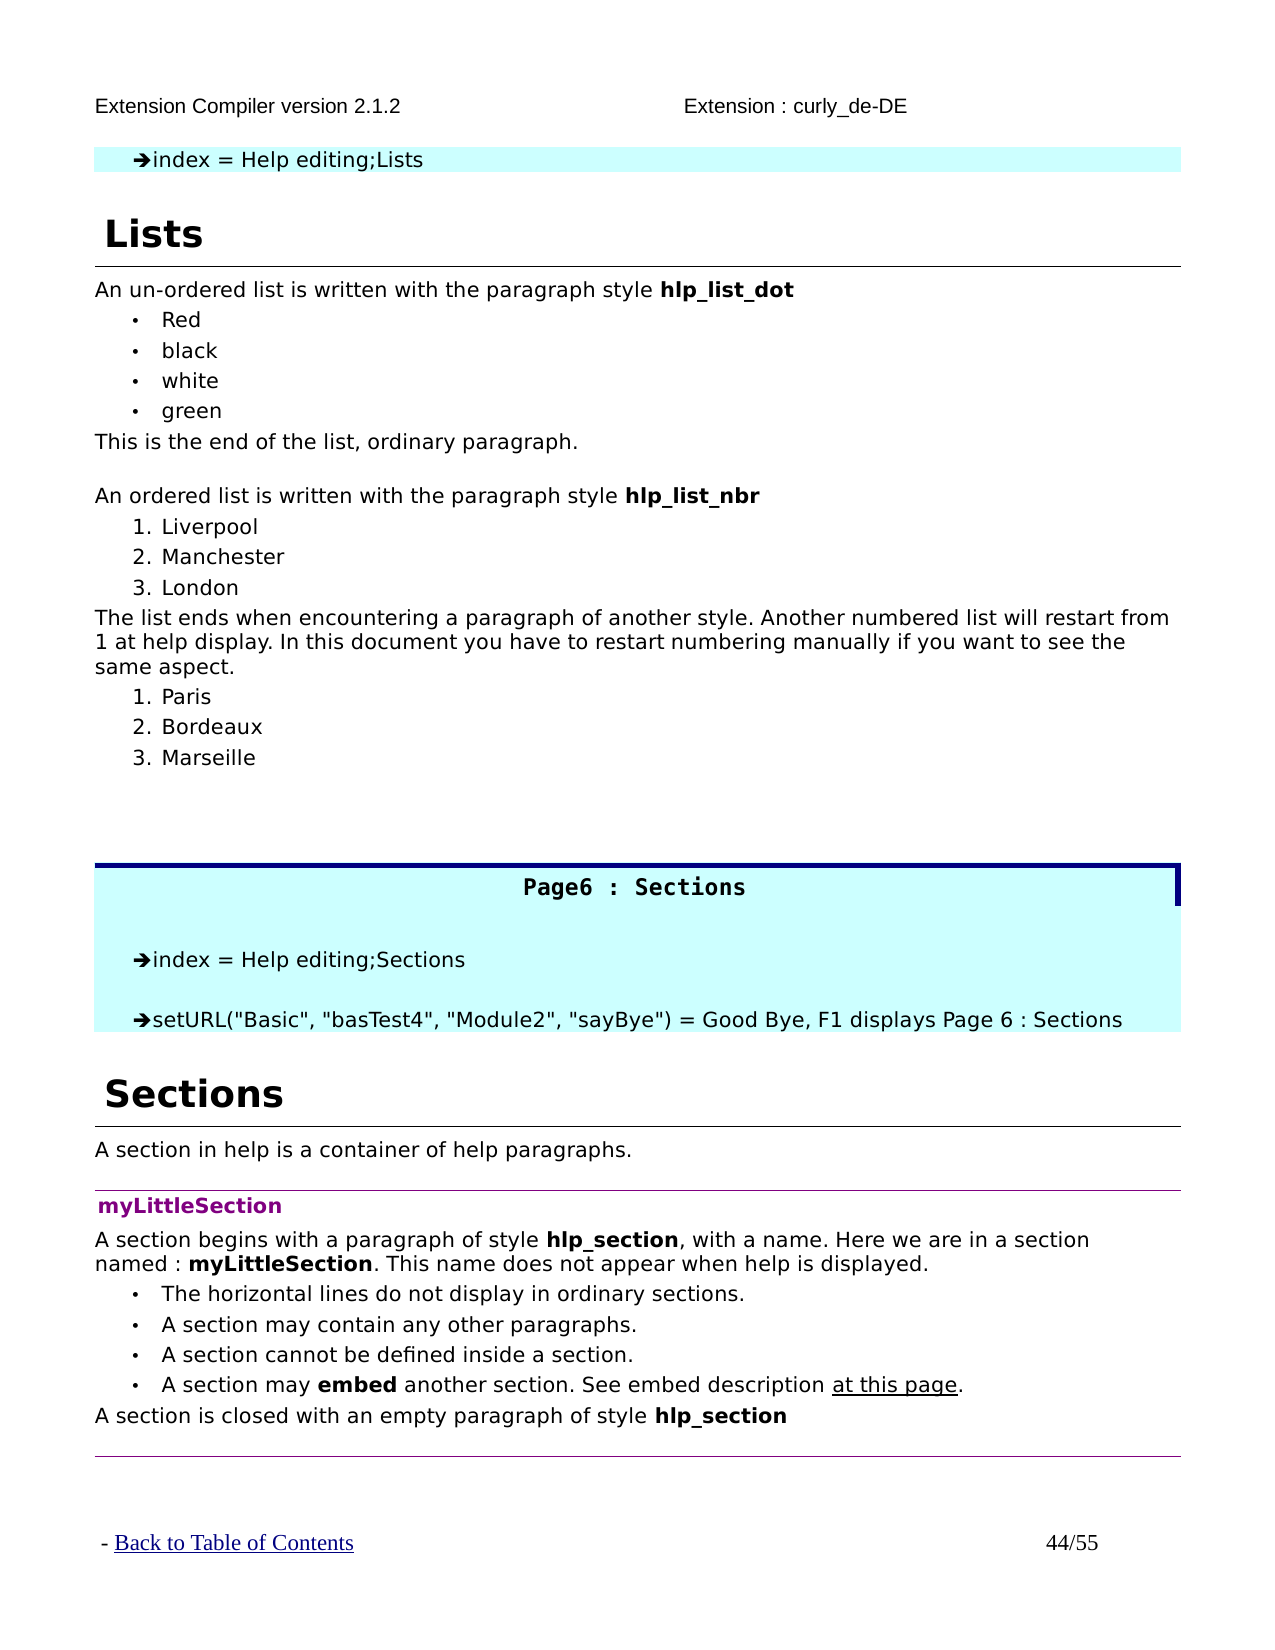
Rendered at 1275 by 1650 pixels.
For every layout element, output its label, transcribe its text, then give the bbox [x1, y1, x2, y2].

list index = Help editing;Sections [94, 948, 1181, 972]
list Liverpool [132, 515, 1181, 539]
list setURL("Basic", "basTest4", "Module2", "sayBye") = Good Bye, F1 displays Page 6 : Sections [94, 1008, 1181, 1032]
text An un-ordered list is written with the paragraph style hlp_list_dot [94, 278, 1181, 303]
text The list ends when encountering a paragraph of another style. Another numbered list will restart from 1 at help display. In this document you have to restart numbering manually if you want to see the same aspect. [94, 606, 1181, 679]
list Paris [132, 685, 1181, 709]
text This is the end of the list, ordinary paragraph. [94, 430, 1181, 454]
list Manchester [132, 545, 1181, 569]
text Sections [94, 1063, 1181, 1126]
list black [132, 339, 1181, 363]
list London [132, 575, 1181, 600]
list Marseille [132, 746, 1181, 770]
list Red [132, 308, 1181, 333]
text A section is closed with an empty paragraph of style hlp_section [94, 1404, 1181, 1428]
list white [132, 369, 1181, 393]
list A section may embed another section. See embed description at this page. [132, 1373, 1181, 1398]
list Bordeaux [132, 715, 1181, 740]
text Lists [94, 203, 1181, 266]
text myLittleSection [94, 1191, 1181, 1222]
text A section begins with a paragraph of style hlp_section, with a name. Here we are in a section named : myLittleSection. This name does not appear when help is displayed. [94, 1228, 1181, 1277]
text A section in help is a container of help paragraphs. [94, 1138, 1181, 1163]
list green [132, 399, 1181, 424]
text Page6 : Sections [94, 864, 1175, 906]
list A section may contain any other paragraphs. [132, 1313, 1181, 1337]
list The horizontal lines do not display in ordinary sections. [132, 1282, 1181, 1307]
list A section cannot be defined inside a section. [132, 1343, 1181, 1367]
text An ordered list is written with the paragraph style hlp_list_nbr [94, 460, 1181, 509]
list index = Help editing;Lists [94, 147, 1181, 172]
